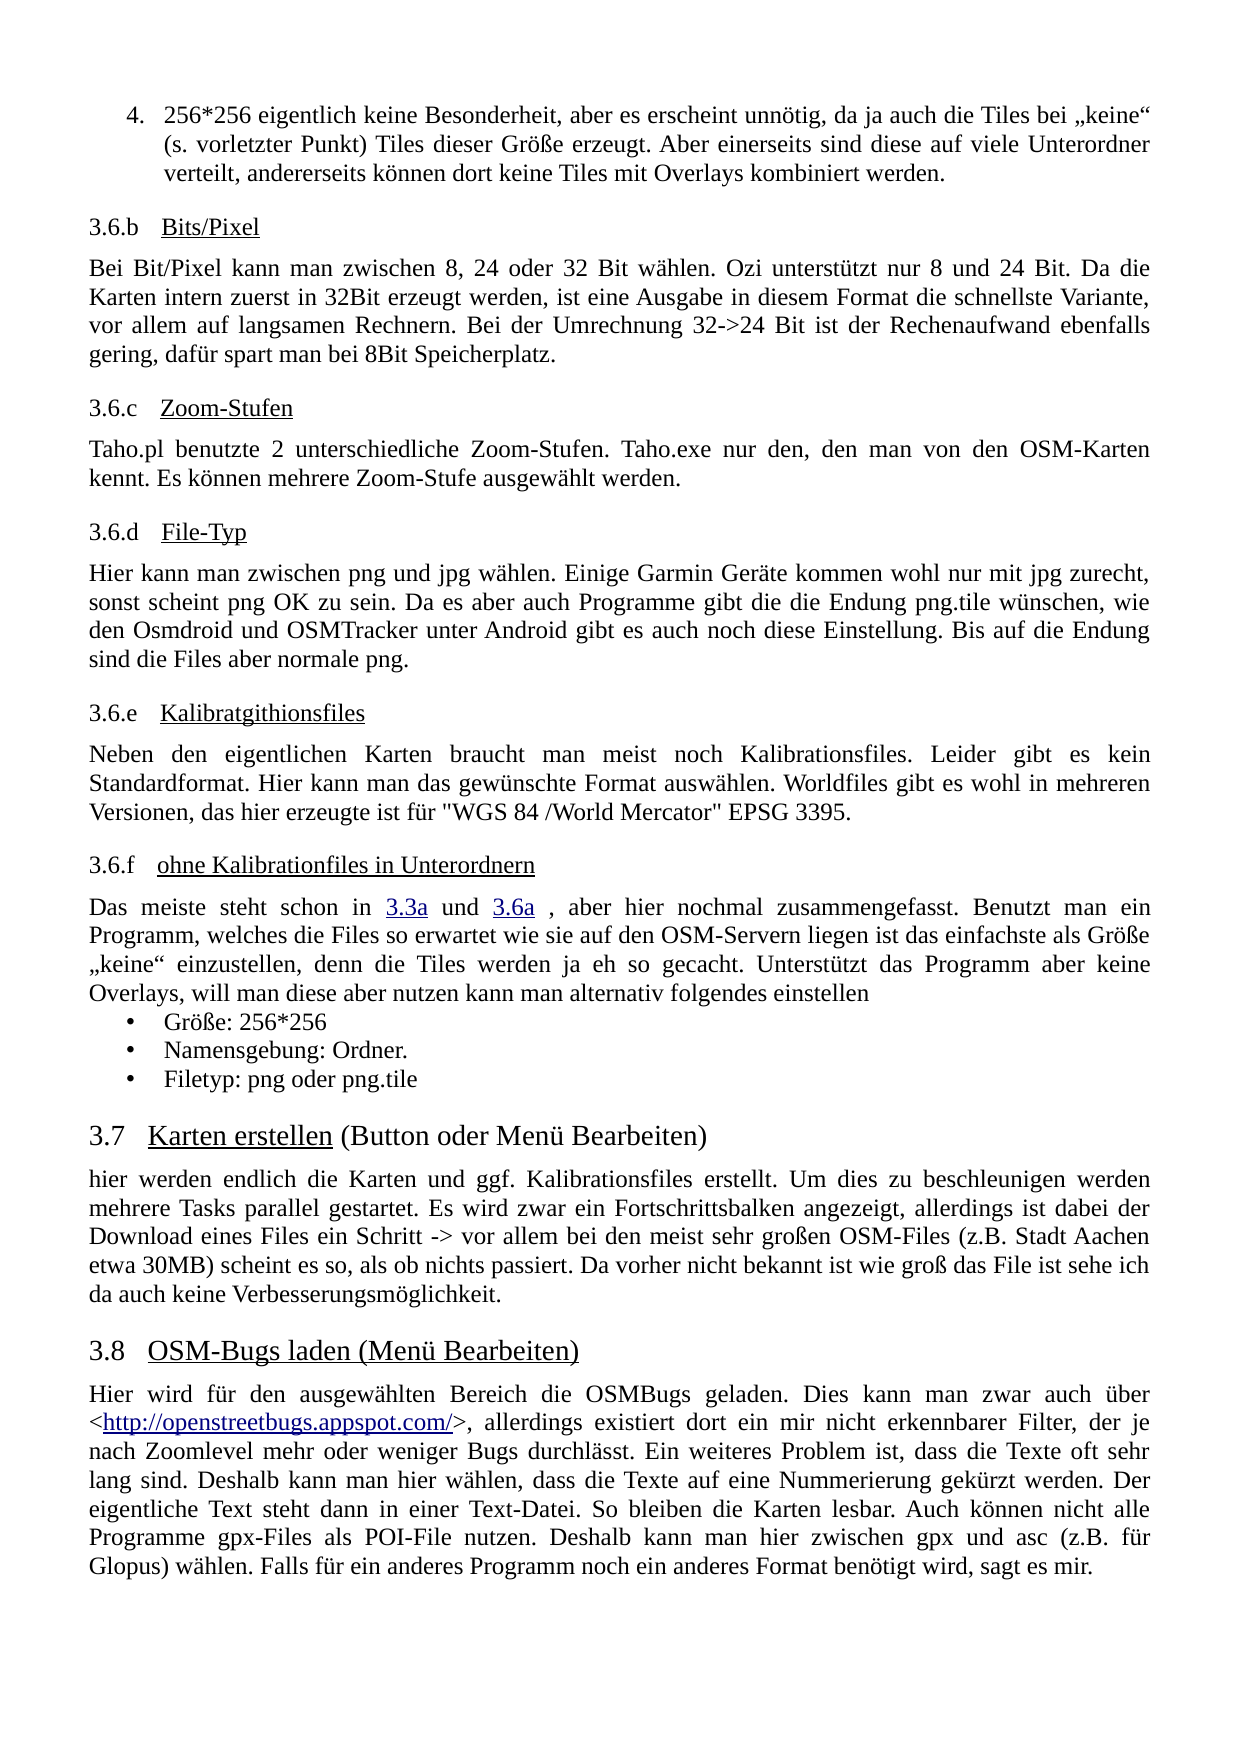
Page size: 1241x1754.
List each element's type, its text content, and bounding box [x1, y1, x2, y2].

subtitle Kalibratgithionsfiles [88, 698, 1152, 727]
list 256*256 eigentlich keine Besonderheit, aber es erscheint unnötig, da ja auch die Tiles bei „keine“ (s. vorletzter Punkt) Tiles dieser Größe erzeugt. Aber einerseits sind diese auf viele Unterordner verteilt, andererseits können dort keine Tiles mit Overlays kombiniert werden. [126, 100, 1152, 187]
text hier werden endlich die Karten und ggf. Kalibrationsfiles erstellt. Um dies zu beschleunigen werden mehrere Tasks parallel gestartet. Es wird zwar ein Fortschrittsbalken angezeigt, allerdings ist dabei der Download eines Files ein Schritt -> vor allem bei den meist sehr großen OSM-Files (z.B. Stadt Aachen etwa 30MB) scheint es so, als ob nichts passiert. Da vorher nicht bekannt ist wie groß das File ist sehe ich da auch keine Verbesserungsmöglichkeit. [88, 1164, 1152, 1308]
subtitle Bits/Pixel [88, 212, 1152, 240]
list Größe: 256*256 [126, 1007, 1152, 1035]
text Bei Bit/Pixel kann man zwischen 8, 24 oder 32 Bit wählen. Ozi unterstützt nur 8 und 24 Bit. Da die Karten intern zuerst in 32Bit erzeugt werden, ist eine Ausgabe in diesem Format die schnellste Variante, vor allem auf langsamen Rechnern. Bei der Umrechnung 32->24 Bit ist der Rechenaufwand ebenfalls gering, dafür spart man bei 8Bit Speicherplatz. [88, 253, 1152, 368]
subtitle Zoom-Stufen [88, 393, 1152, 422]
subtitle ohne Kalibrationfiles in Unterordnern [88, 850, 1152, 879]
subtitle OSM-Bugs laden (Menü Bearbeiten) [88, 1333, 1152, 1366]
subtitle Karten erstellen (Button oder Menü Bearbeiten) [88, 1118, 1152, 1151]
text Taho.pl benutzte 2 unterschiedliche Zoom-Stufen. Taho.exe nur den, den man von den OSM-Karten kennt. Es können mehrere Zoom-Stufe ausgewählt werden. [88, 434, 1152, 492]
text Neben den eigentlichen Karten braucht man meist noch Kalibrationsfiles. Leider gibt es kein Standardformat. Hier kann man das gewünschte Format auswählen. Worldfiles gibt es wohl in mehreren Versionen, das hier erzeugte ist für "WGS 84 /World Mercator" EPSG 3395. [88, 739, 1152, 825]
text Hier wird für den ausgewählten Bereich die OSMBugs geladen. Dies kann man zwar auch über <http://openstreetbugs.appspot.com/>, allerdings existiert dort ein mir nicht erkennbarer Filter, der je nach Zoomlevel mehr oder weniger Bugs durchlässt. Ein weiteres Problem ist, dass die Texte oft sehr lang sind. Deshalb kann man hier wählen, dass die Texte auf eine Nummerierung gekürzt werden. Der eigentliche Text steht dann in einer Text-Datei. So bleiben die Karten lesbar. Auch können nicht alle Programme gpx-Files als POI-File nutzen. Deshalb kann man hier zwischen gpx und asc (z.B. für Glopus) wählen. Falls für ein anderes Programm noch ein anderes Format benötigt wird, sagt es mir. [88, 1379, 1152, 1580]
text Das meiste steht schon in 3.3a und 3.6a , aber hier nochmal zusammengefasst. Benutzt man ein Programm, welches die Files so erwartet wie sie auf den OSM-Servern liegen ist das einfachste als Größe „keine“ einzustellen, denn die Tiles werden ja eh so gecacht. Unterstützt das Programm aber keine Overlays, will man diese aber nutzen kann man alternativ folgendes einstellen [88, 892, 1152, 1007]
list Filetyp: png oder png.tile [126, 1064, 1152, 1093]
subtitle File-Typ [88, 517, 1152, 545]
text Hier kann man zwischen png und jpg wählen. Einige Garmin Geräte kommen wohl nur mit jpg zurecht, sonst scheint png OK zu sein. Da es aber auch Programme gibt die die Endung png.tile wünschen, wie den Osmdroid und OSMTracker unter Android gibt es auch noch diese Einstellung. Bis auf die Endung sind die Files aber normale png. [88, 558, 1152, 673]
list Namensgebung: Ordner. [126, 1035, 1152, 1064]
